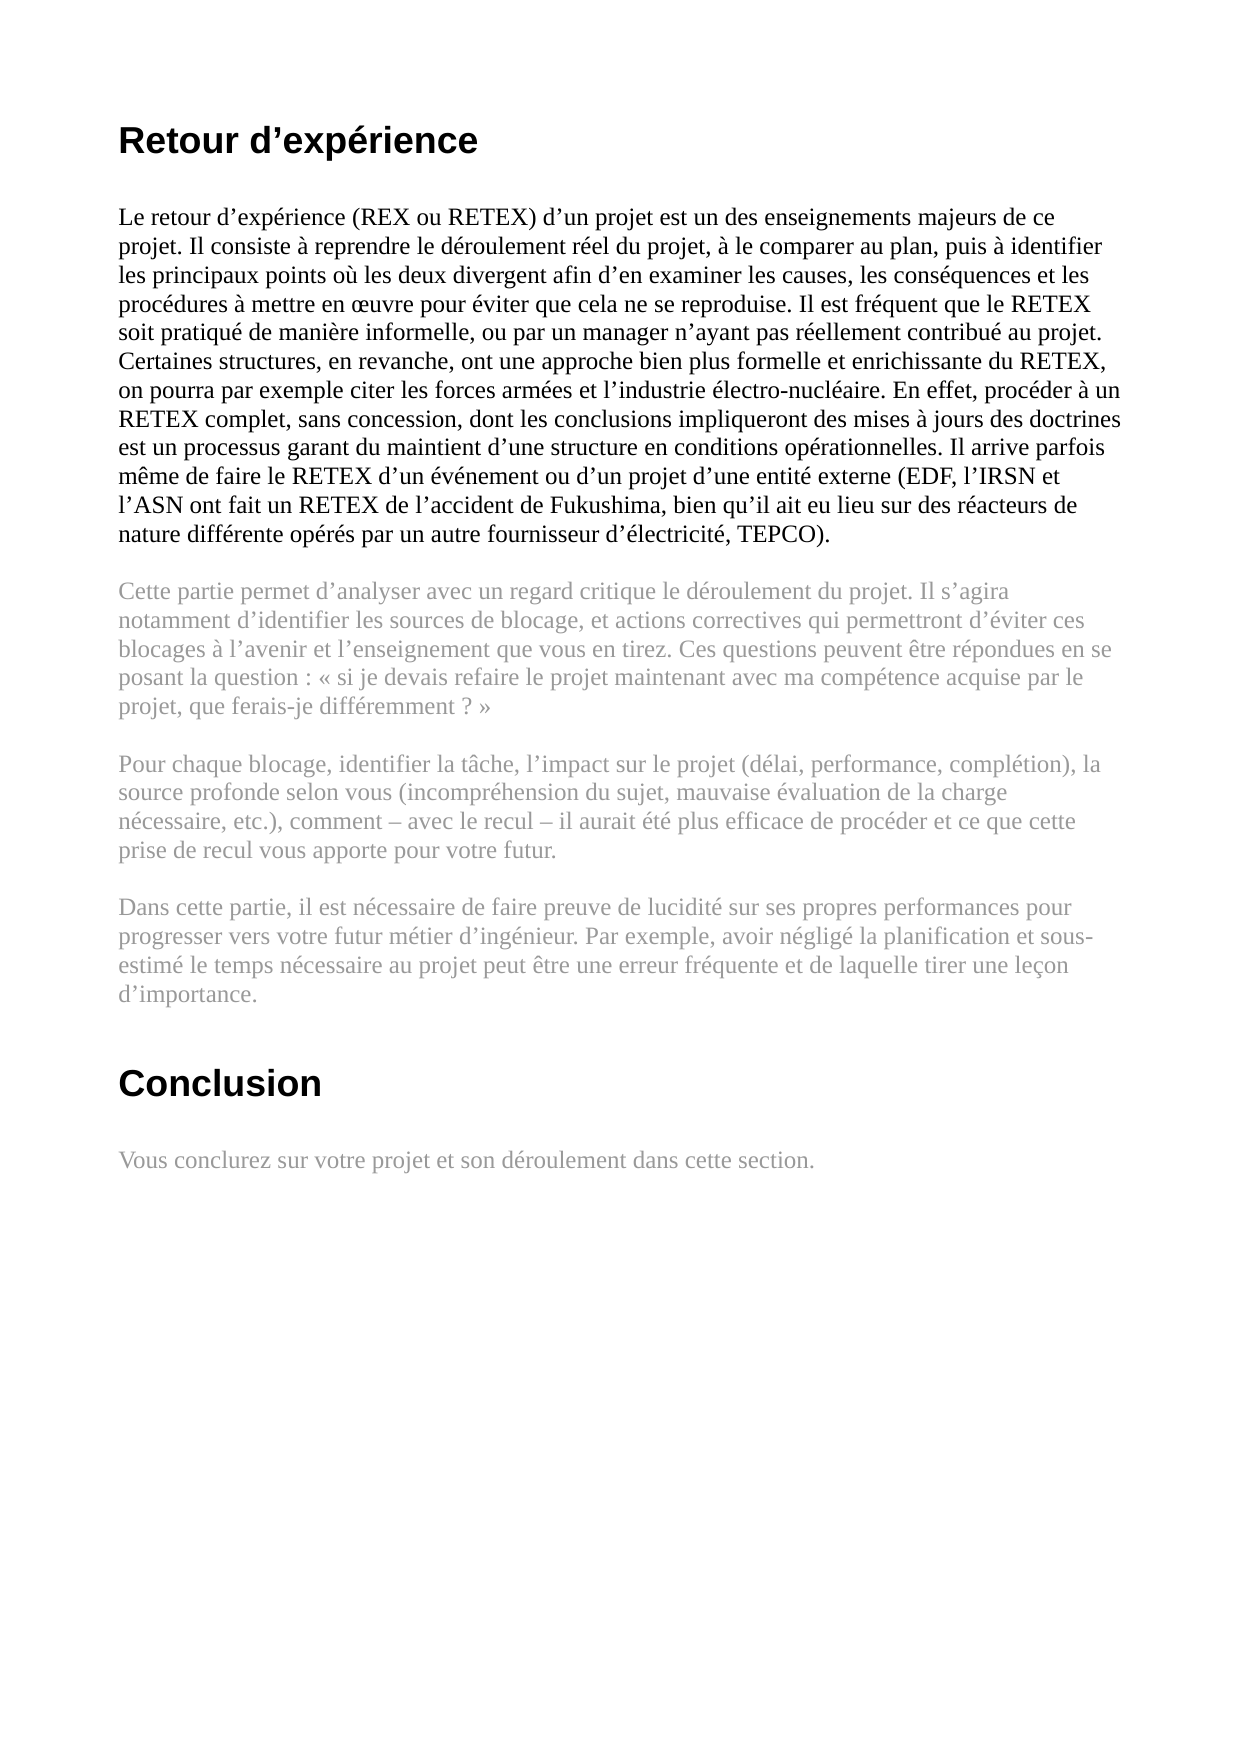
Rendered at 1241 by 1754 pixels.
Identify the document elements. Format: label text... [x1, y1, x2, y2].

text Vous conclurez sur votre projet et son déroulement dans cette section. [118, 1146, 1122, 1174]
text Le retour d’expérience (REX ou RETEX) d’un projet est un des enseignements majeurs de ce projet. Il consiste à reprendre le déroulement réel du projet, à le comparer au plan, puis à identifier les principaux points où les deux divergent afin d’en examiner les causes, les conséquences et les procédures à mettre en œuvre pour éviter que cela ne se reproduise. Il est fréquent que le RETEX soit pratiqué de manière informelle, ou par un manager n’ayant pas réellement contribué au projet. Certaines structures, en revanche, ont une approche bien plus formelle et enrichissante du RETEX, on pourra par exemple citer les forces armées et l’industrie électro-nucléaire. En effet, procéder à un RETEX complet, sans concession, dont les conclusions impliqueront des mises à jours des doctrines est un processus garant du maintient d’une structure en conditions opérationnelles. Il arrive parfois même de faire le RETEX d’un événement ou d’un projet d’une entité externe (EDF, l’IRSN et l’ASN ont fait un RETEX de l’accident de Fukushima, bien qu’il ait eu lieu sur des réacteurs de nature différente opérés par un autre fournisseur d’électricité, TEPCO). [118, 202, 1122, 547]
subtitle Conclusion [118, 1061, 1122, 1104]
text Dans cette partie, il est nécessaire de faire preuve de lucidité sur ses propres performances pour progresser vers votre futur métier d’ingénieur. Par exemple, avoir négligé la planification et sous-estimé le temps nécessaire au projet peut être une erreur fréquente et de laquelle tirer une leçon d’importance. [118, 892, 1122, 1007]
subtitle Retour d’expérience [118, 118, 1122, 161]
text Cette partie permet d’analyser avec un regard critique le déroulement du projet. Il s’agira notamment d’identifier les sources de blocage, et actions correctives qui permettront d’éviter ces blocages à l’avenir et l’enseignement que vous en tirez. Ces questions peuvent être répondues en se posant la question : « si je devais refaire le projet maintenant avec ma compétence acquise par le projet, que ferais-je différemment ? » [118, 576, 1122, 720]
text Pour chaque blocage, identifier la tâche, l’impact sur le projet (délai, performance, complétion), la source profonde selon vous (incompréhension du sujet, mauvaise évaluation de la charge nécessaire, etc.), comment – avec le recul – il aurait été plus efficace de procéder et ce que cette prise de recul vous apporte pour votre futur. [118, 749, 1122, 864]
